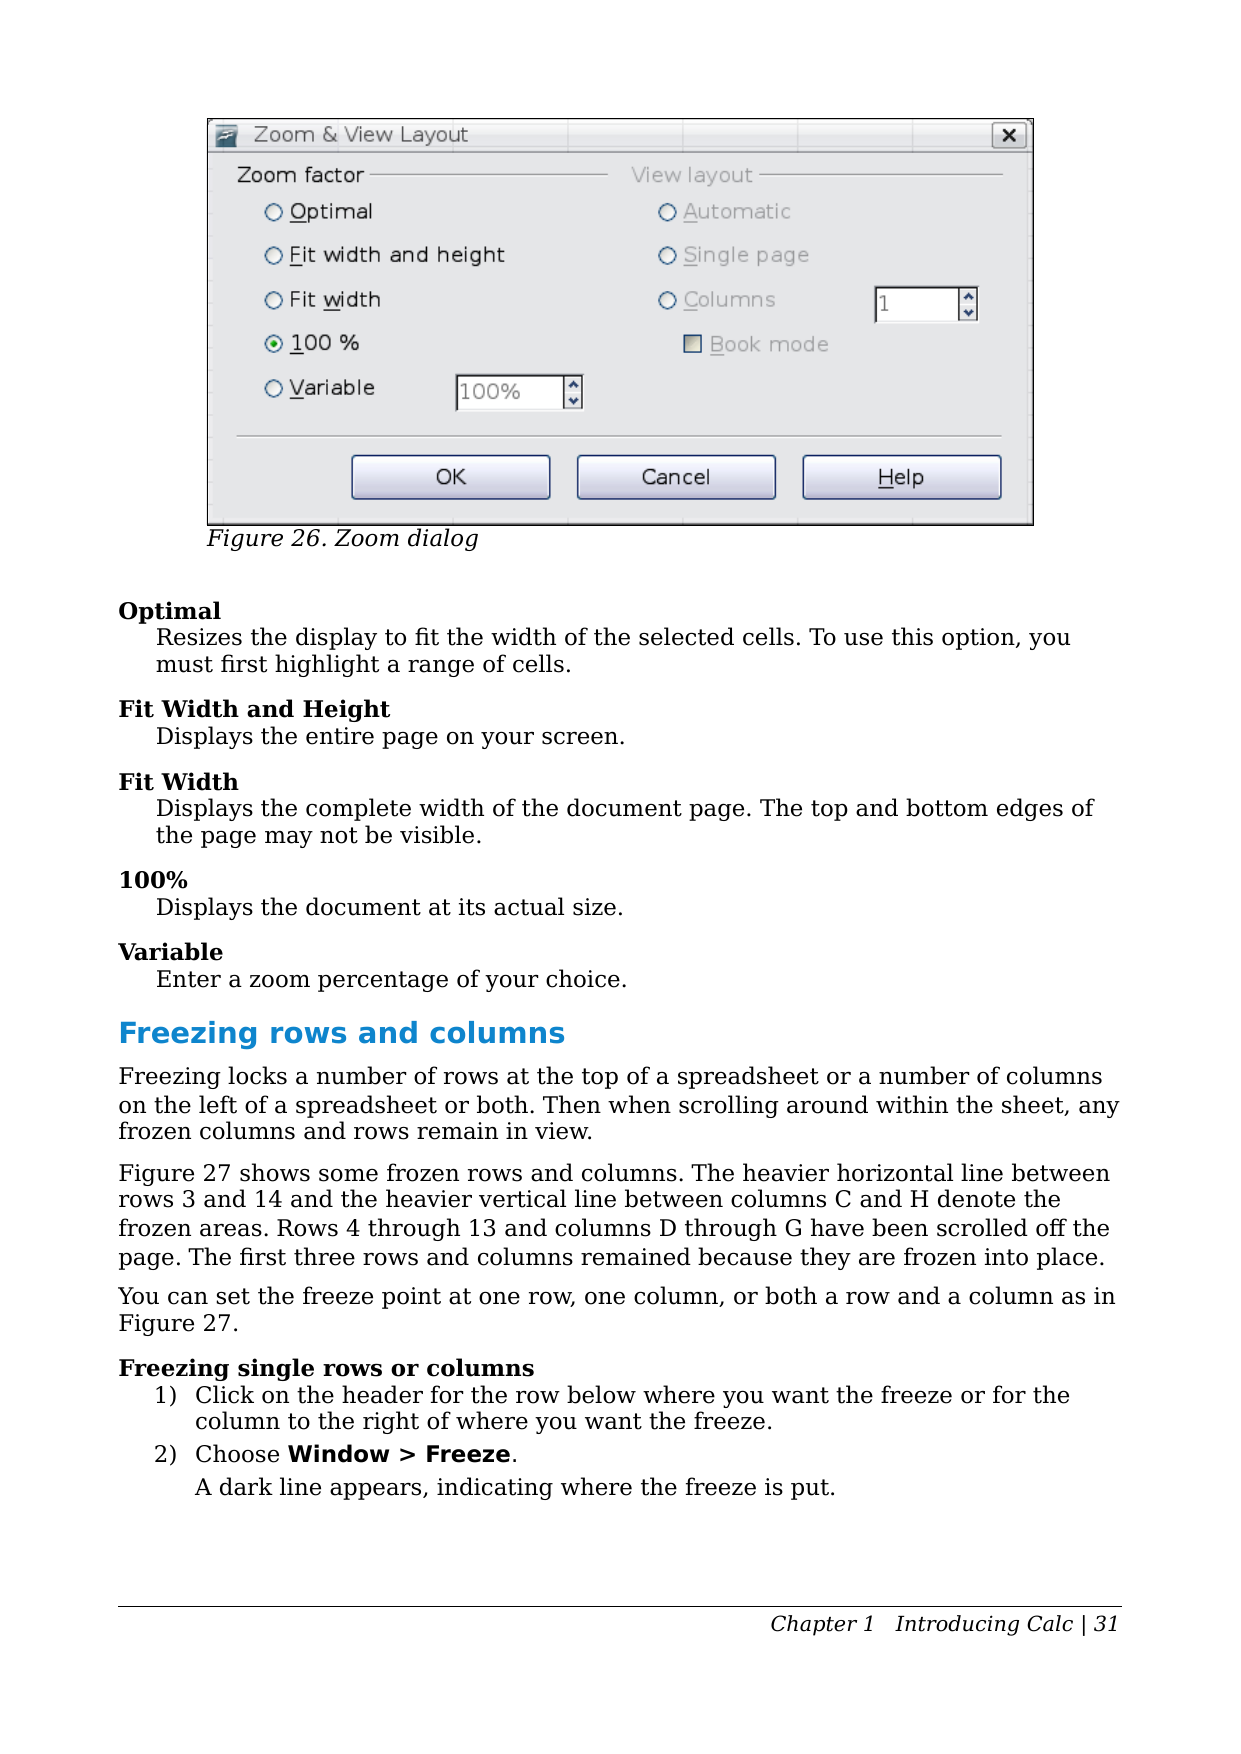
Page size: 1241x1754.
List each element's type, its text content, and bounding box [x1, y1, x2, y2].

text Fit Width and Height [118, 696, 1122, 723]
text Freezing single rows or columns [118, 1355, 1122, 1382]
text You can set the freeze point at one row, one column, or both a row and a column as in Figure 27. [118, 1283, 1122, 1336]
text Optimal [118, 598, 1122, 624]
text Variable [118, 939, 1122, 966]
text Freezing locks a number of rows at the top of a spreadsheet or a number of columns on the left of a spreadsheet or both. Then when scrolling around within the sheet, any frozen columns and rows remain in view. [118, 1063, 1122, 1145]
text Fit Width [118, 768, 1122, 795]
text 100% [118, 867, 1122, 894]
subtitle Freezing rows and columns [118, 1017, 1122, 1051]
text Enter a zoom percentage of your choice. [156, 966, 1122, 992]
text Figure 27 shows some frozen rows and columns. The heavier horizontal line between rows 3 and 14 and the heavier vertical line between columns C and H denote the frozen areas. Rows 4 through 13 and columns D through G have been scrolled off the page. The first three rows and columns remained because they are frozen into place. [118, 1158, 1122, 1271]
text Resizes the display to fit the width of the selected cells. To use this option, you must first highlight a range of cells. [156, 624, 1122, 678]
list A dark line appears, indicating where the freeze is put. [195, 1474, 1122, 1501]
list Click on the header for the row below where you want the freeze or for the column to the right of where you want the freeze. [177, 1382, 1122, 1435]
text Displays the complete width of the document page. The top and bottom edges of the page may not be visible. [156, 795, 1122, 848]
text Figure 26. Zoom dialog [207, 526, 1033, 552]
picture [208, 119, 1033, 525]
text Displays the entire page on your screen. [156, 723, 1122, 750]
list Choose Window > Freeze. [177, 1441, 1122, 1468]
text Displays the document at its actual size. [156, 894, 1122, 921]
